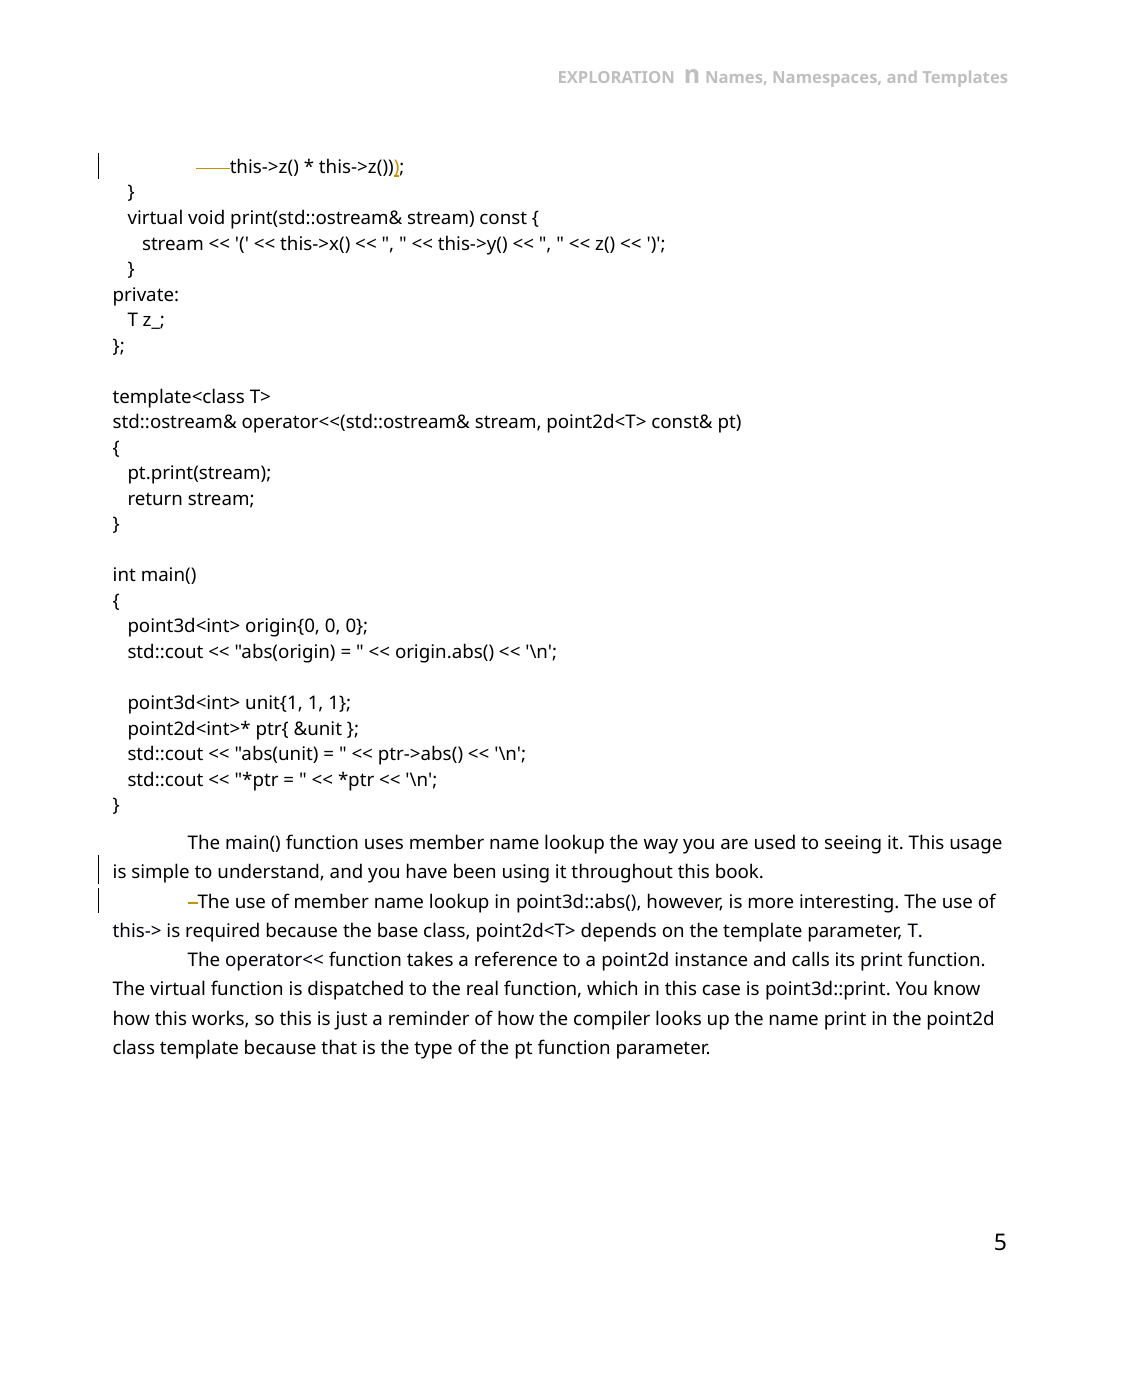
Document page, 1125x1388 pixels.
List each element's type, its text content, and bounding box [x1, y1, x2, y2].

text The operator<< function takes a reference to a point2d instance and calls its print function. The virtual function is dispatched to the real function, which in this case is point3d::print. You know how this works, so this is just a reminder of how the compiler looks up the name print in the point2d class template because that is the type of the pt function parameter. [112, 946, 1012, 1060]
text T z_; [112, 306, 1012, 332]
text point3d<int> unit{1, 1, 1}; [112, 689, 1012, 715]
text return stream; [112, 485, 1012, 511]
text pt.print(stream); [112, 459, 1012, 485]
text } [112, 179, 1012, 204]
text { [112, 434, 1012, 459]
text }; [112, 332, 1012, 357]
text std::cout << "abs(origin) = " << origin.abs() << '\n'; [112, 638, 1012, 664]
text int main() [112, 562, 1012, 587]
text The use of member name lookup in point3d::abs(), however, is more interesting. The use of this-> is required because the base class, point2d<T> depends on the template parameter, T. [112, 888, 1012, 943]
text virtual void print(std::ostream& stream) const { [112, 204, 1012, 230]
text stream << '(' << this->x() << ", " << this->y() << ", " << z() << ')'; [112, 230, 1012, 255]
text std::cout << "*ptr = " << *ptr << '\n'; [112, 766, 1012, 791]
text this->z() * this->z())); [112, 153, 1012, 179]
text point2d<int>* ptr{ &unit }; [112, 715, 1012, 740]
text { [112, 587, 1012, 613]
text } [112, 511, 1012, 536]
text The main() function uses member name lookup the way you are used to seeing it. This usage is simple to understand, and you have been using it throughout this book. [112, 829, 1012, 884]
text } [112, 791, 1012, 817]
text template<class T> [112, 383, 1012, 408]
text std::cout << "abs(unit) = " << ptr->abs() << '\n'; [112, 740, 1012, 766]
text std::ostream& operator<<(std::ostream& stream, point2d<T> const& pt) [112, 408, 1012, 434]
text point3d<int> origin{0, 0, 0}; [112, 613, 1012, 638]
text } [112, 255, 1012, 281]
text private: [112, 281, 1012, 306]
